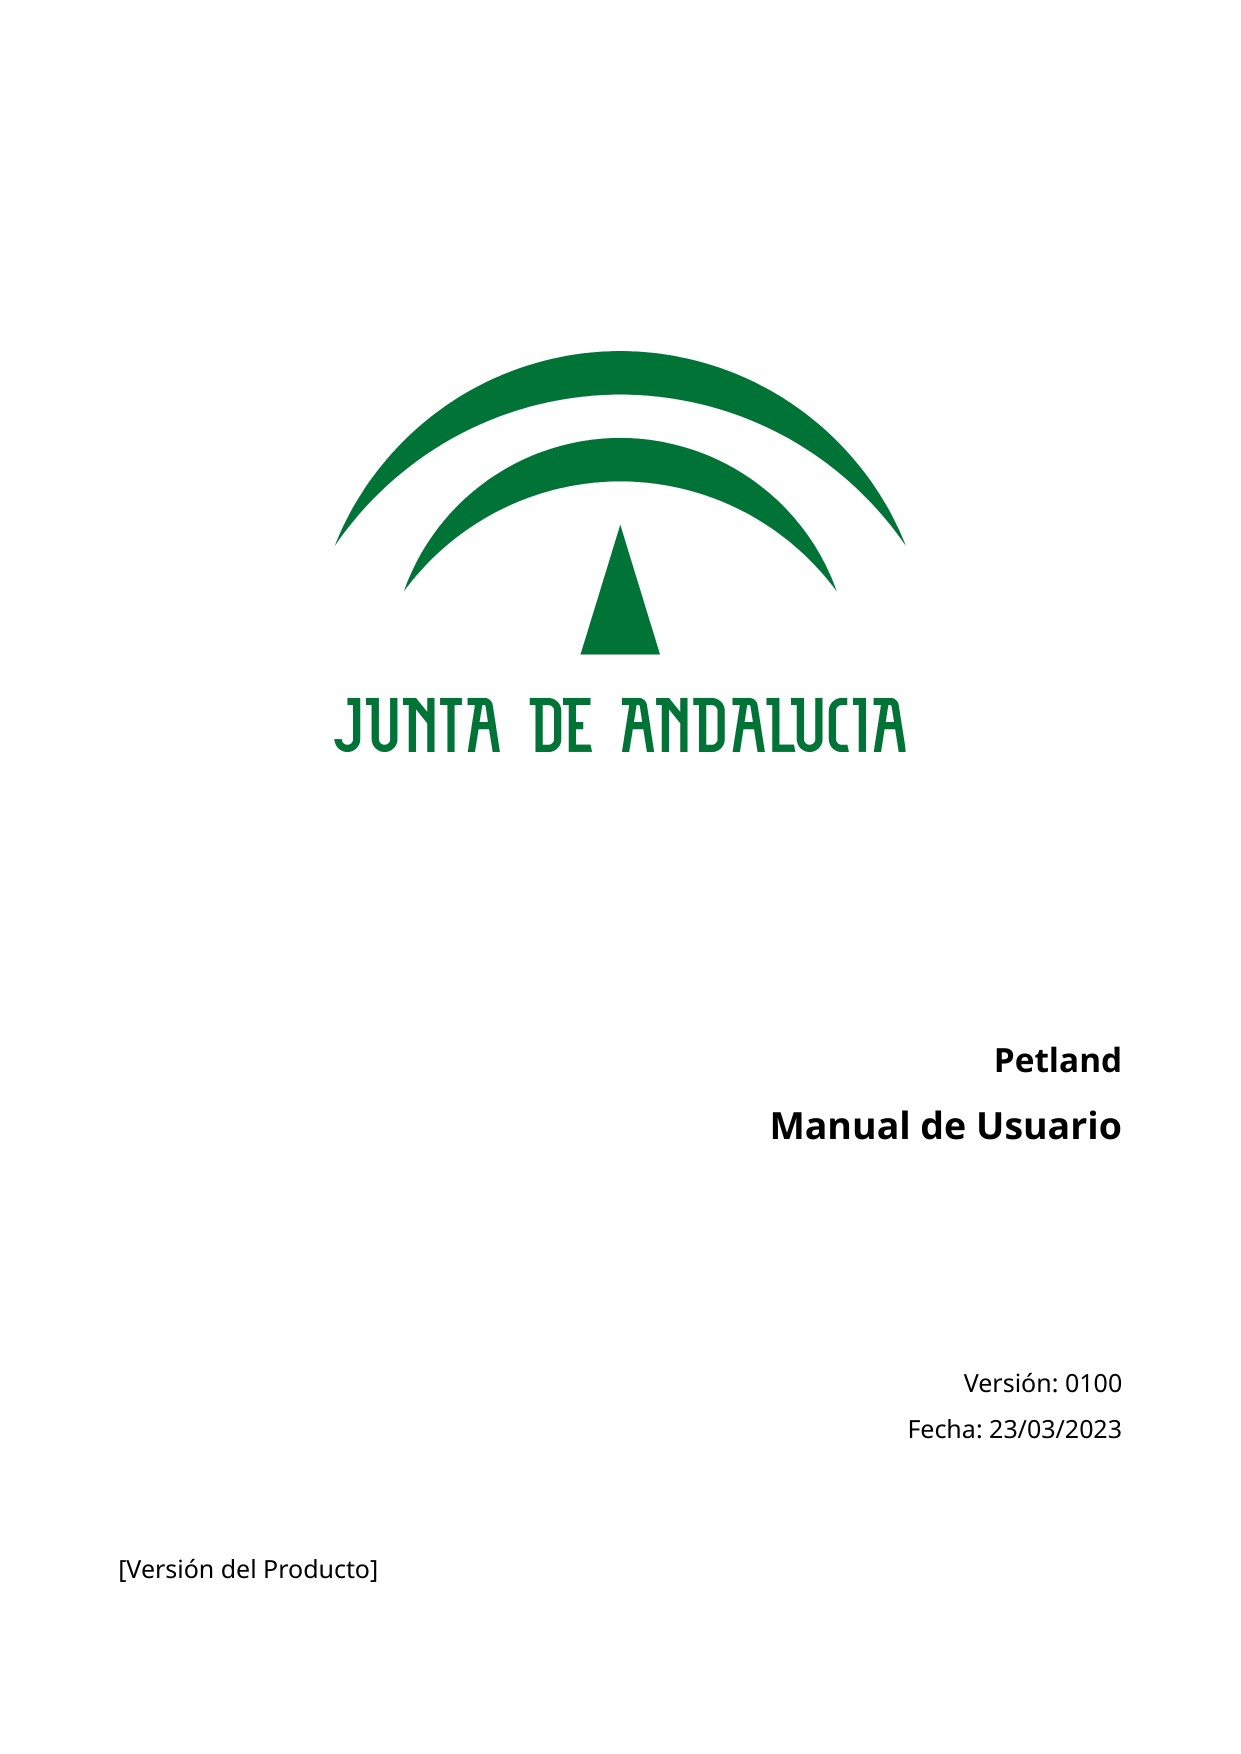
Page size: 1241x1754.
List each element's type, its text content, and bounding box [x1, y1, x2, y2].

text Versión: 0100 [118, 1365, 1122, 1399]
text [Versión del Producto] [118, 1552, 1122, 1586]
text Petland [118, 1036, 1122, 1082]
text Fecha: 23/03/2023 [118, 1412, 1122, 1446]
text Manual de Usuario [118, 1099, 1122, 1151]
